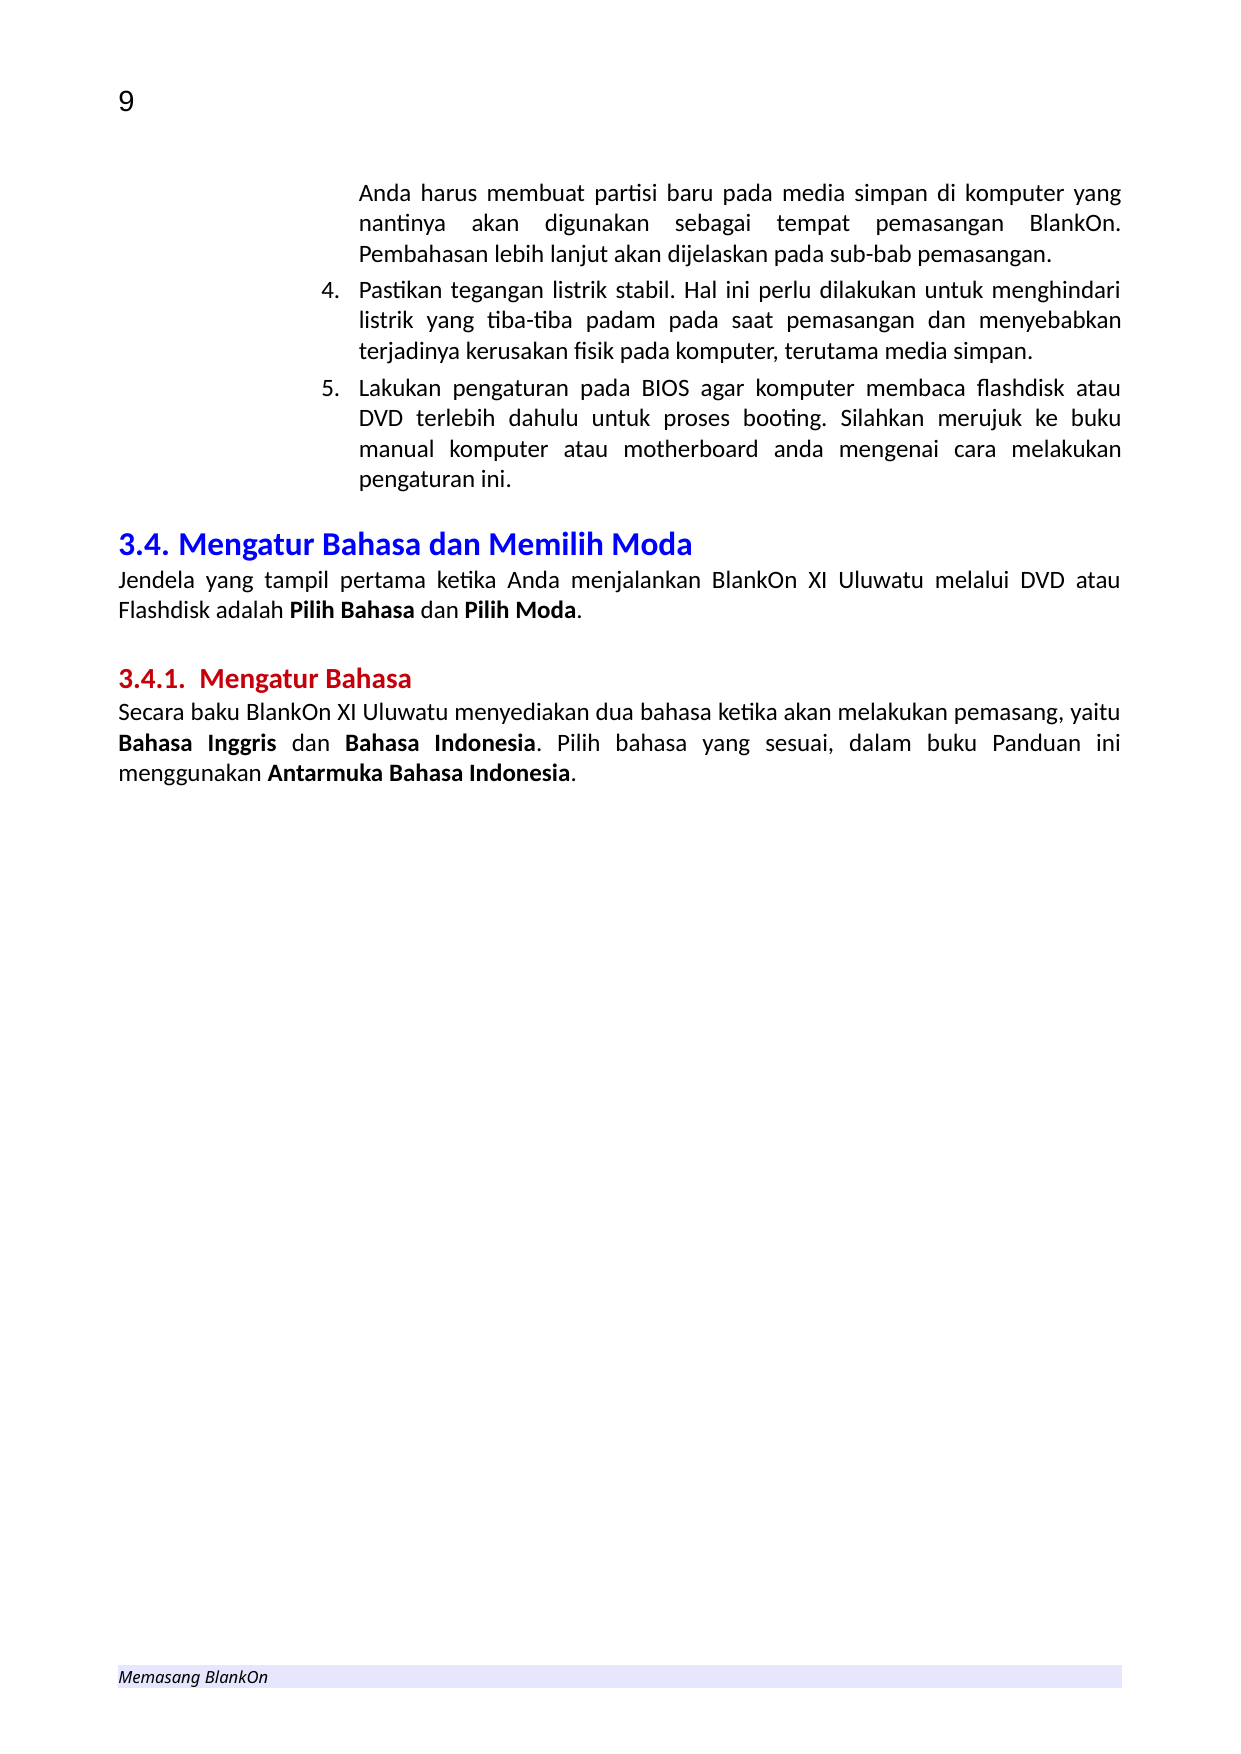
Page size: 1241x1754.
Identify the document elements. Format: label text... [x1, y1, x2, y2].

list Lakukan pengaturan pada BIOS agar komputer membaca flashdisk atau DVD terlebih dahulu untuk proses booting. Silahkan merujuk ke buku manual komputer atau motherboard anda mengenai cara melakukan pengaturan ini. [321, 372, 1122, 494]
list Pastikan tegangan listrik stabil. Hal ini perlu dilakukan untuk menghindari listrik yang tiba-tiba padam pada saat pemasangan dan menyebabkan terjadinya kerusakan fisik pada komputer, terutama media simpan. [321, 274, 1122, 366]
subtitle Mengatur Bahasa dan Memilih Moda [118, 523, 1122, 564]
list Anda harus membuat partisi baru pada media simpan di komputer yang nantinya akan digunakan sebagai tempat pemasangan BlankOn. Pembahasan lebih lanjut akan dijelaskan pada sub-bab pemasangan. [321, 177, 1122, 268]
subtitle Mengatur Bahasa [118, 661, 1122, 696]
text Secara baku BlankOn XI Uluwatu menyediakan dua bahasa ketika akan melakukan pemasang, yaitu Bahasa Inggris dan Bahasa Indonesia. Pilih bahasa yang sesuai, dalam buku Panduan ini menggunakan Antarmuka Bahasa Indonesia. [118, 696, 1122, 788]
text Jendela yang tampil pertama ketika Anda menjalankan BlankOn XI Uluwatu melalui DVD atau Flashdisk adalah Pilih Bahasa dan Pilih Moda. [118, 564, 1122, 625]
